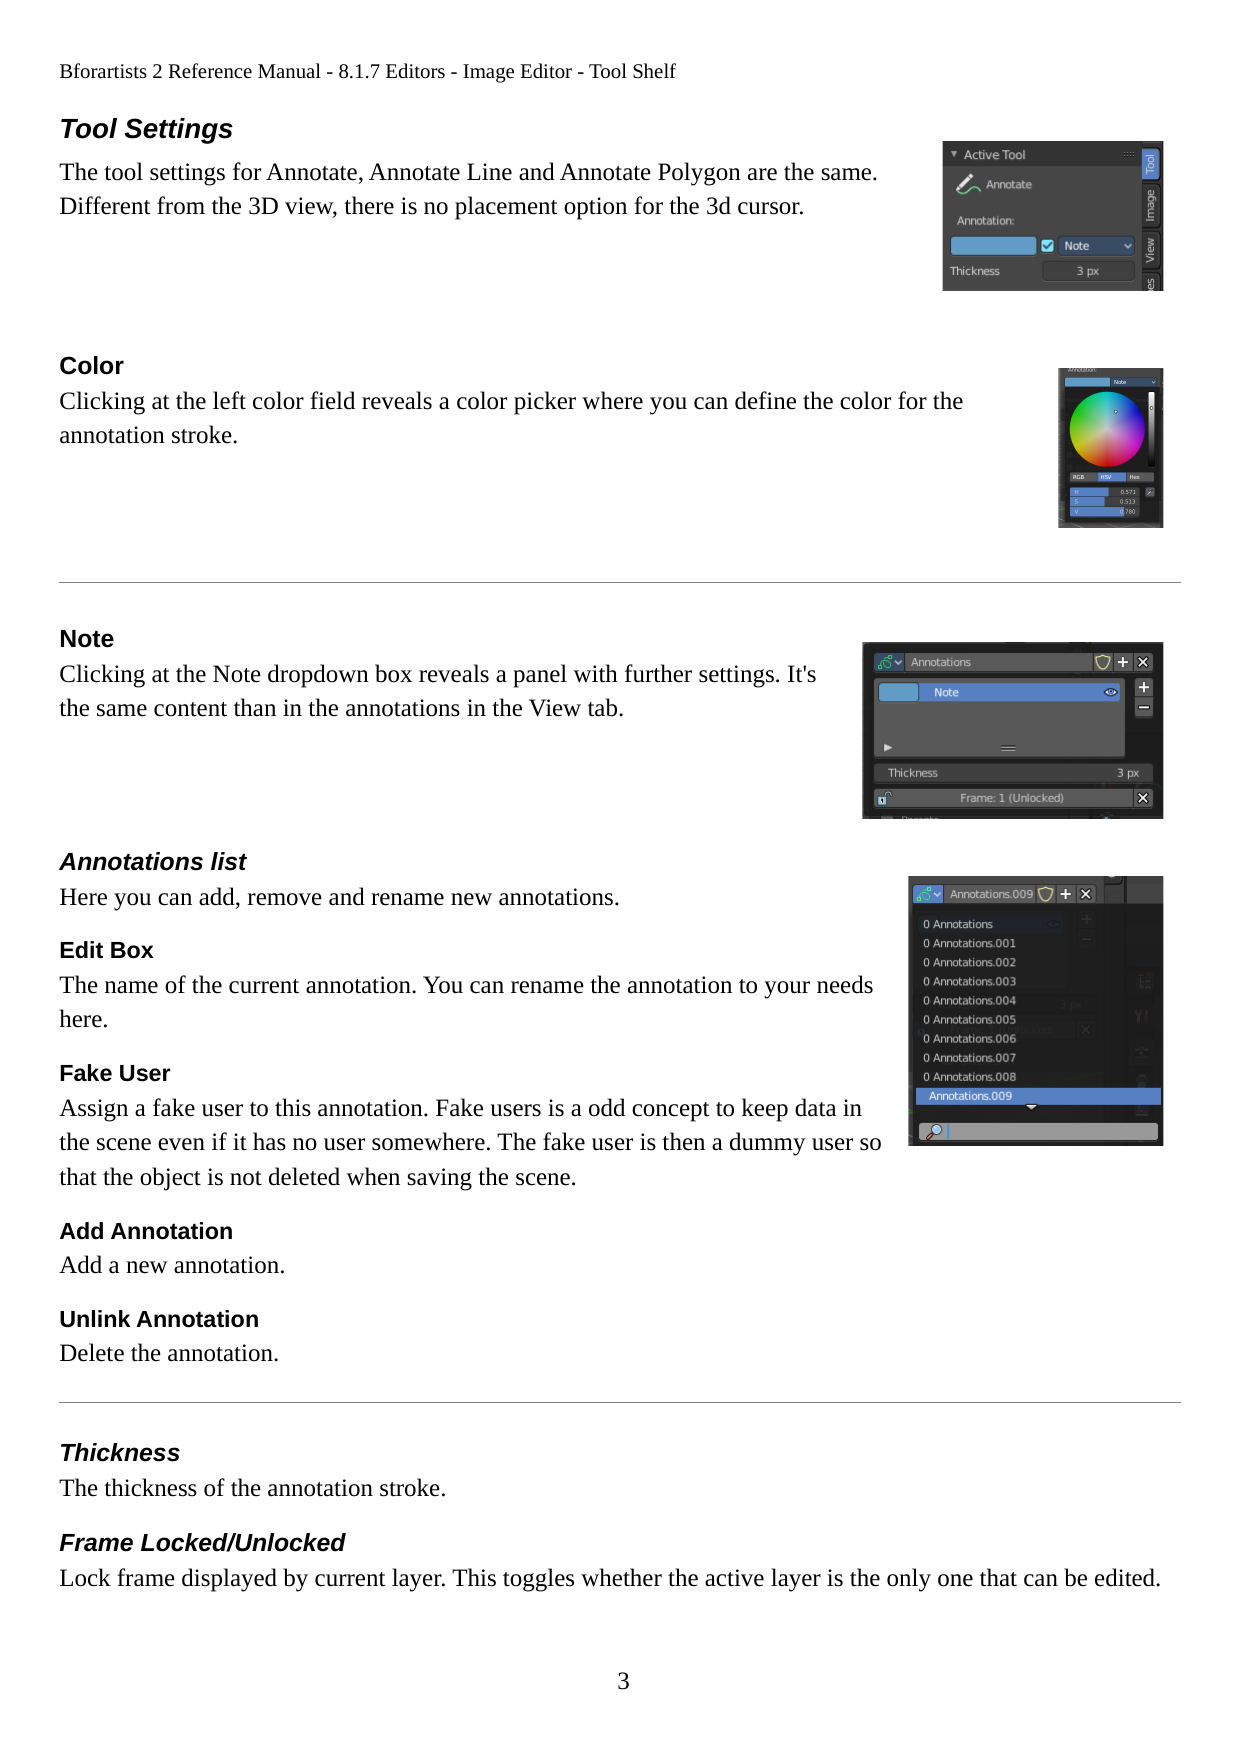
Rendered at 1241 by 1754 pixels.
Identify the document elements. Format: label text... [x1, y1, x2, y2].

subtitle Add Annotation [59, 1217, 1181, 1244]
subtitle Tool Settings [59, 113, 1181, 144]
subtitle Fake User [59, 1060, 908, 1087]
picture [862, 642, 1164, 819]
text Clicking at the Note dropdown box reveals a panel with further settings. It's the same content than in the annotations in the View tab. [59, 659, 862, 722]
subtitle Thickness [59, 1438, 1181, 1467]
picture [908, 876, 1164, 1146]
subtitle [1164, 937, 1181, 964]
picture [1058, 368, 1164, 528]
text Assign a fake user to this annotation. Fake users is a odd concept to keep data in the scene even if it has no user somewhere. The fake user is then a dummy user so that the object is not deleted when saving the scene. [59, 1093, 1181, 1191]
text Lock frame displayed by current layer. This toggles whether the active layer is the only one that can be edited. [59, 1563, 1181, 1592]
text Delete the annotation. [59, 1338, 1181, 1367]
subtitle Frame Locked/Unlocked [59, 1528, 1181, 1557]
text The name of the current annotation. You can rename the annotation to your needs here. [59, 970, 908, 1033]
text Clicking at the left color field reveals a color picker where you can define the color for the annotation stroke. [59, 386, 1058, 449]
subtitle Note [59, 624, 1181, 653]
text Here you can add, remove and rename new annotations. [59, 882, 908, 911]
text The thickness of the annotation stroke. [59, 1473, 1181, 1502]
subtitle Annotations list [59, 847, 1181, 876]
subtitle Edit Box [59, 937, 908, 964]
subtitle [1164, 1060, 1181, 1087]
text Add a new annotation. [59, 1250, 1181, 1279]
subtitle Unlink Annotation [59, 1306, 1181, 1332]
text The tool settings for Annotate, Annotate Line and Annotate Polygon are the same. Different from the 3D view, there is no placement option for the 3d cursor. [59, 157, 942, 220]
picture [942, 141, 1164, 291]
subtitle Color [59, 351, 1181, 380]
